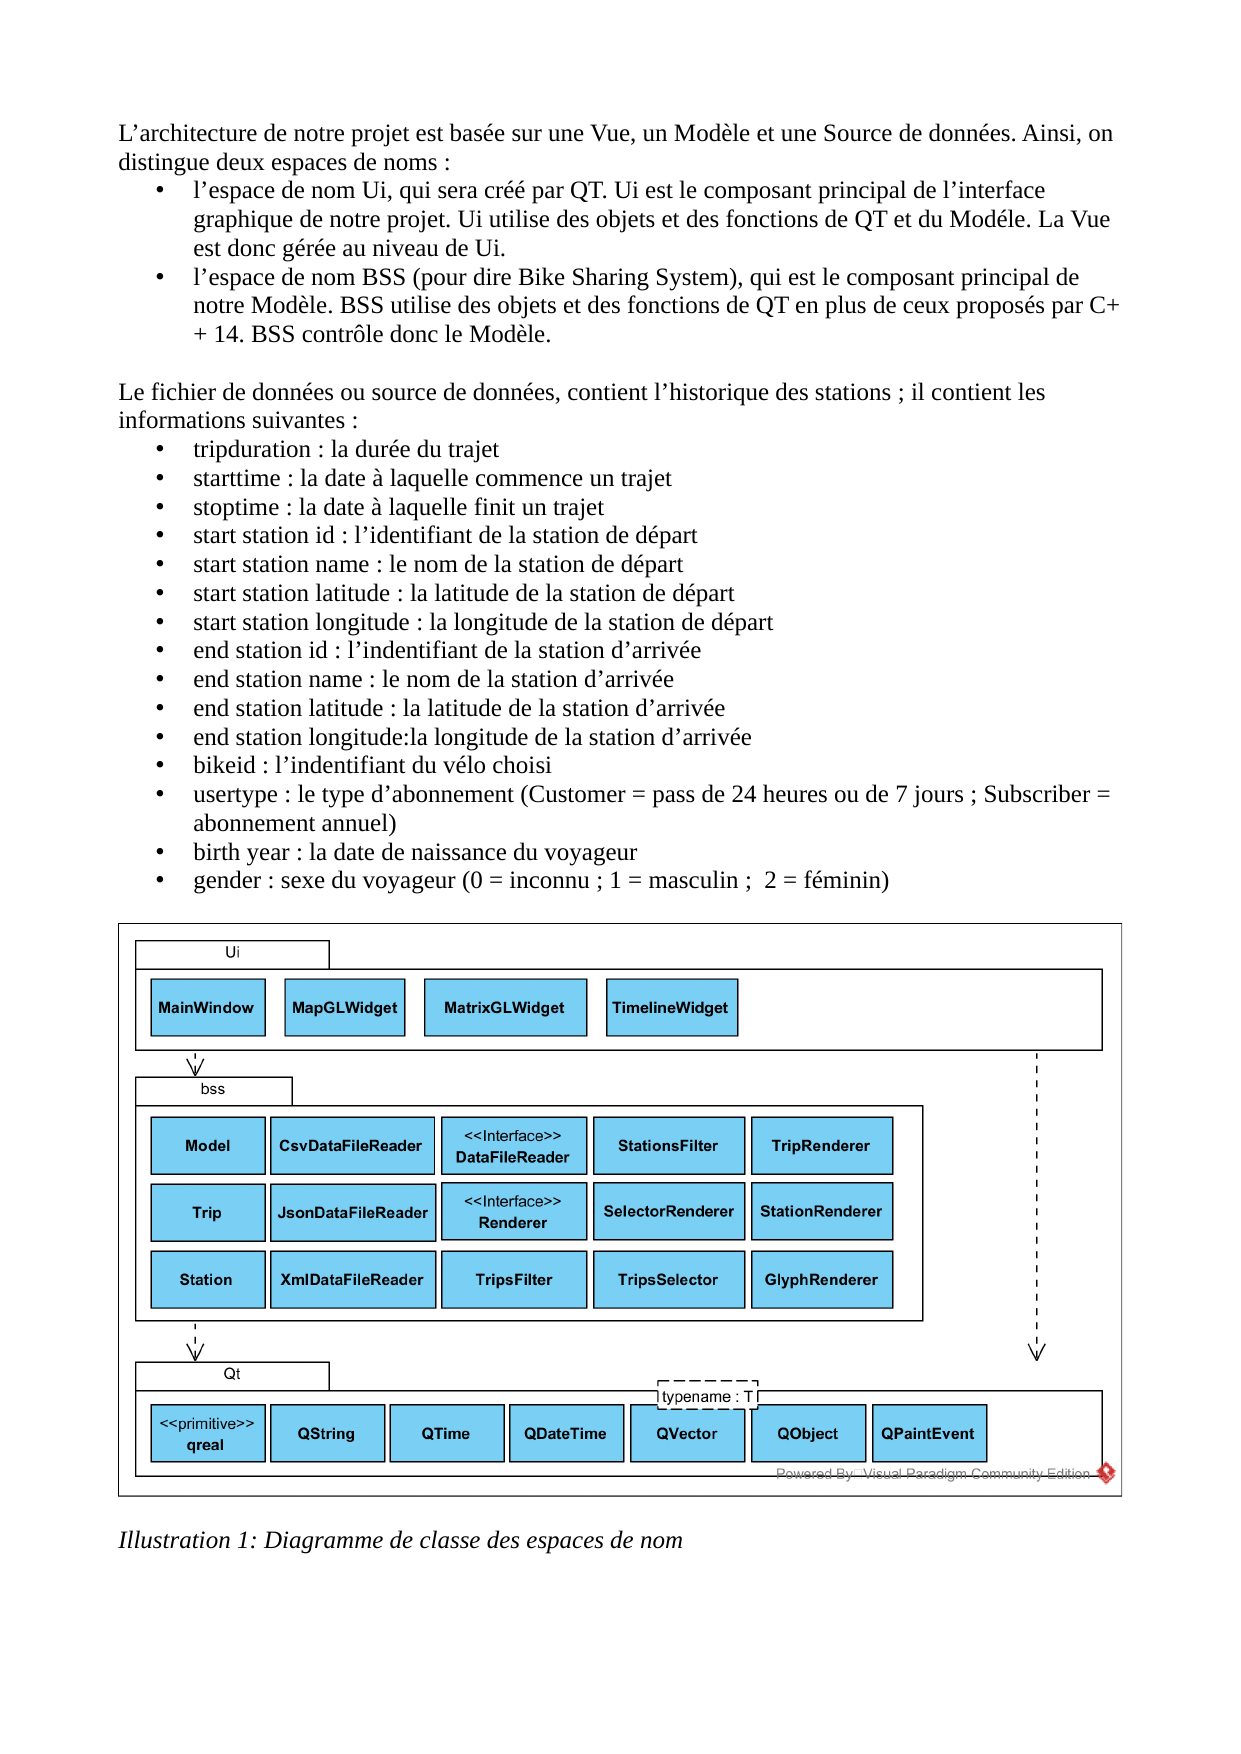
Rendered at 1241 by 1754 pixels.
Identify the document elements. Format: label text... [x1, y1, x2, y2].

list usertype : le type d’abonnement (Customer = pass de 24 heures ou de 7 jours ; Subscriber = abonnement annuel) [156, 779, 1122, 837]
list starttime : la date à laquelle commence un trajet [156, 463, 1122, 492]
text Le fichier de données ou source de données, contient l’historique des stations ; il contient les informations suivantes : [118, 377, 1122, 434]
list gender : sexe du voyageur (0 = inconnu ; 1 = masculin ; 2 = féminin) [156, 866, 1122, 894]
list end station latitude : la latitude de la station d’arrivée [156, 693, 1122, 722]
list bikeid : l’indentifiant du vélo choisi [156, 751, 1122, 779]
list end station id : l’indentifiant de la station d’arrivée [156, 636, 1122, 664]
list l’espace de nom BSS (pour dire Bike Sharing System), qui est le composant principal de notre Modèle. BSS utilise des objets et des fonctions de QT en plus de ceux proposés par C++ 14. BSS contrôle donc le Modèle. [156, 262, 1122, 348]
list end station name : le nom de la station d’arrivée [156, 664, 1122, 693]
list stoptime : la date à laquelle finit un trajet [156, 492, 1122, 521]
list start station latitude : la latitude de la station de départ [156, 578, 1122, 607]
picture [118, 923, 1123, 1497]
list end station longitude:la longitude de la station d’arrivée [156, 722, 1122, 751]
text Illustration 1: Diagramme de classe des espaces de nom [118, 1497, 1122, 1554]
text L’architecture de notre projet est basée sur une Vue, un Modèle et une Source de données. Ainsi, on distingue deux espaces de noms : [118, 118, 1122, 176]
list start station name : le nom de la station de départ [156, 549, 1122, 578]
list start station longitude : la longitude de la station de départ [156, 607, 1122, 636]
list birth year : la date de naissance du voyageur [156, 837, 1122, 866]
list tripduration : la durée du trajet [156, 434, 1122, 463]
list l’espace de nom Ui, qui sera créé par QT. Ui est le composant principal de l’interface graphique de notre projet. Ui utilise des objets et des fonctions de QT et du Modéle. La Vue est donc gérée au niveau de Ui. [156, 176, 1122, 262]
list start station id : l’identifiant de la station de départ [156, 521, 1122, 549]
